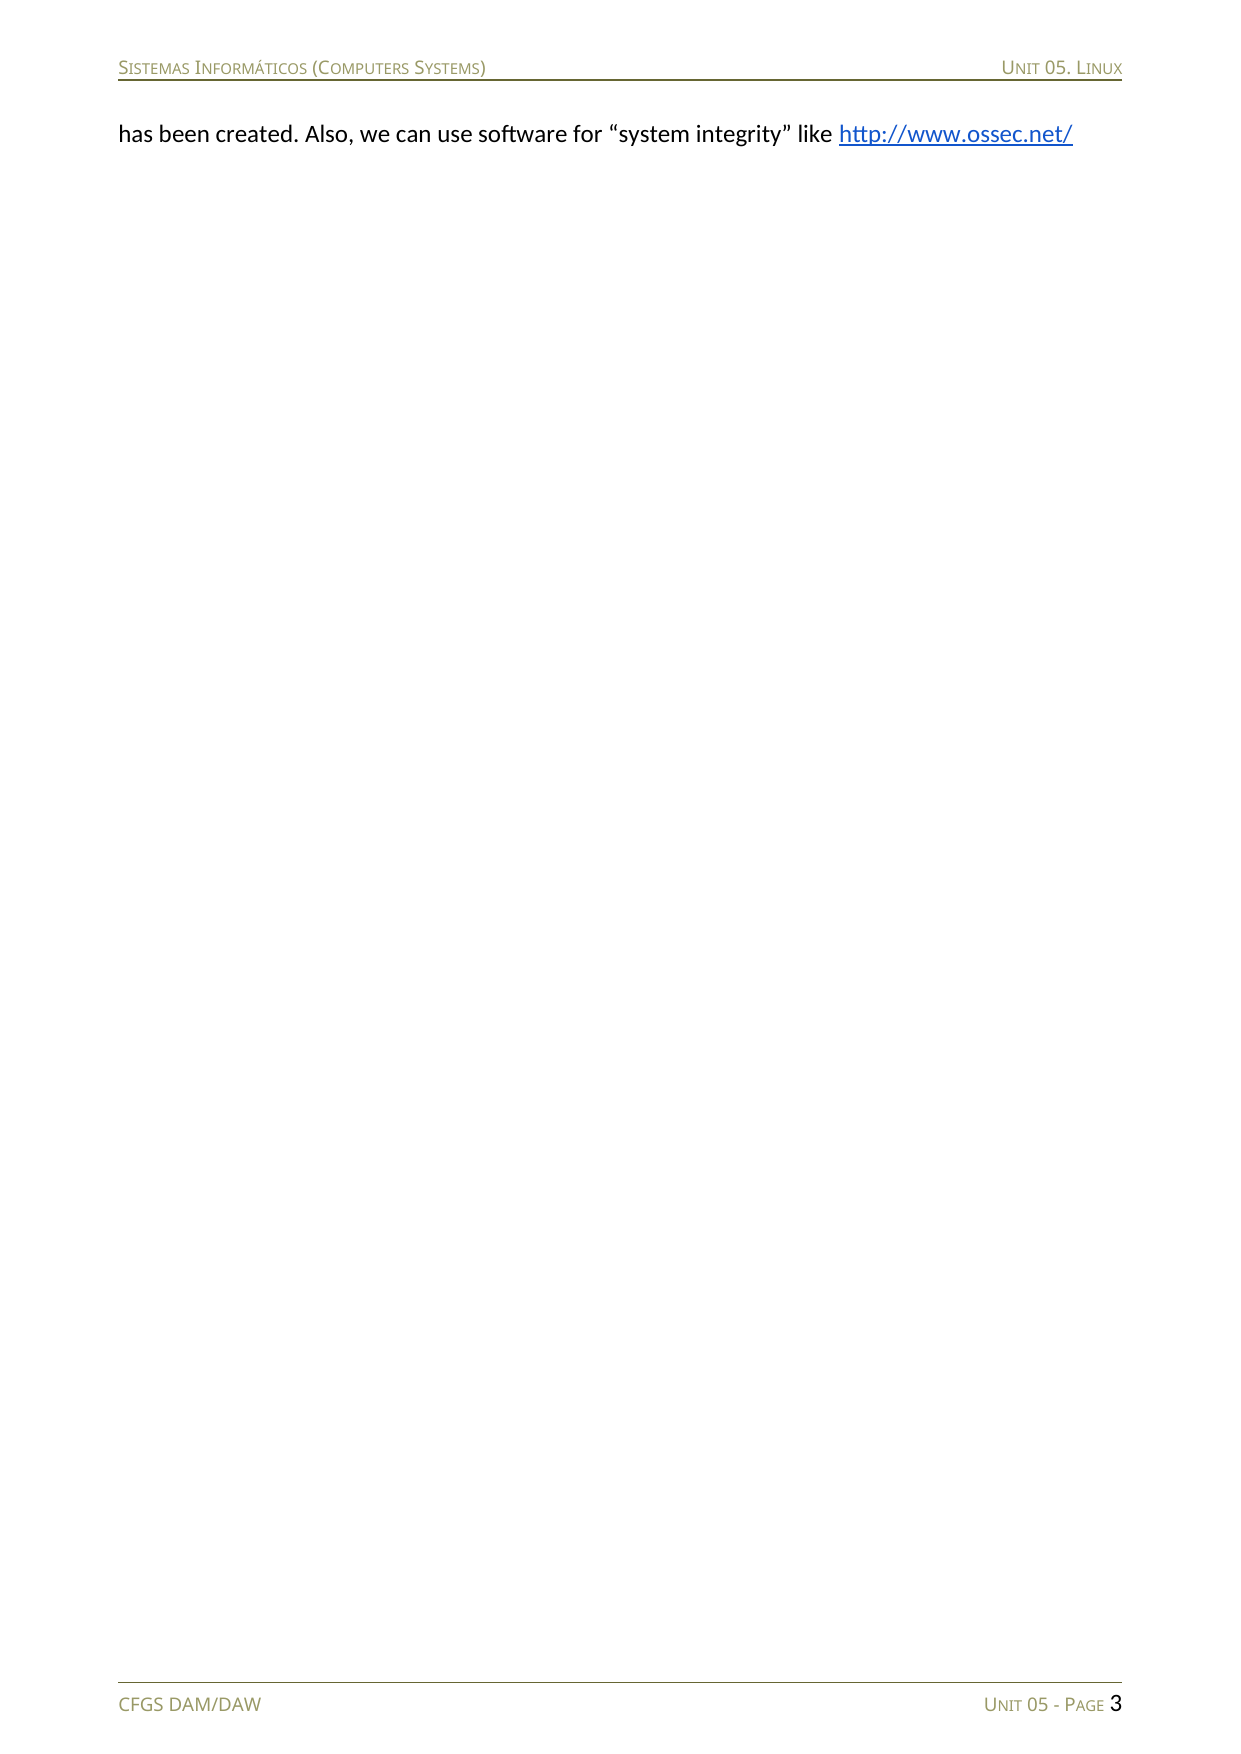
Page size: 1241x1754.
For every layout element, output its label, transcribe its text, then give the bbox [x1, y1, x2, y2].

text has been created. Also, we can use software for “system integrity” like http://www.ossec.net/ [118, 118, 1122, 148]
